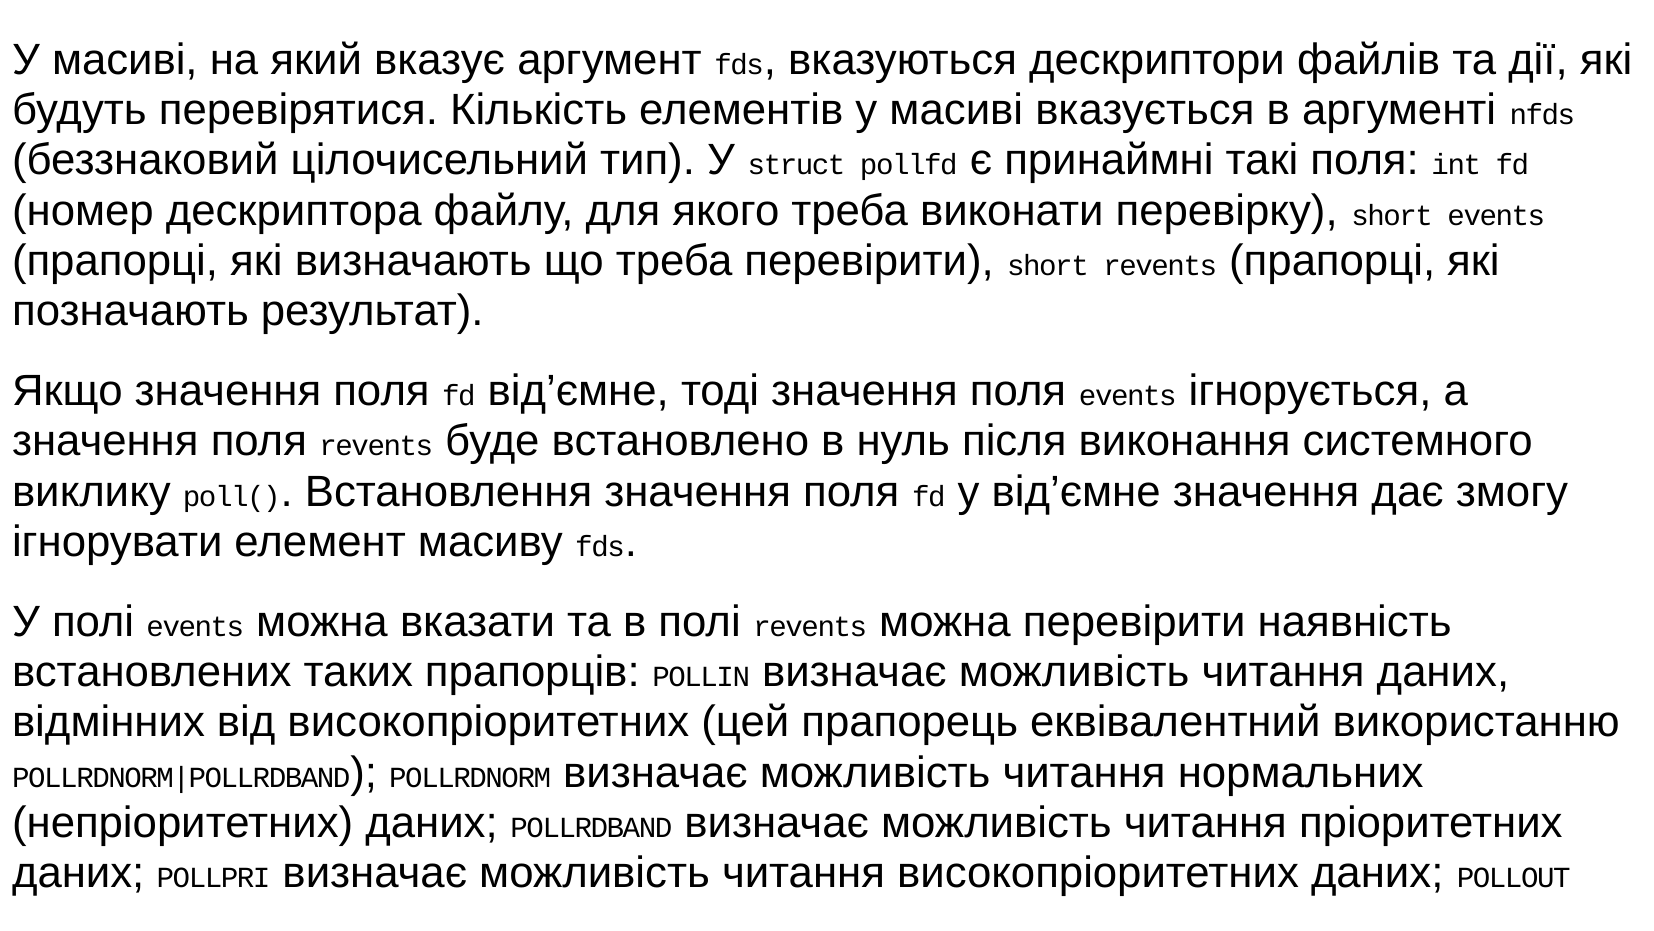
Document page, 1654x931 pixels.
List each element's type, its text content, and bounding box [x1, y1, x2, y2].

text У полі events можна вказати та в полі revents можна перевірити наявність встановлених таких прапорців: POLLIN визначає можливість читання даних, відмінних від високопріоритетних (цей прапорець еквівалентний використанню POLLRDNORM|POLLRDBAND); POLLRDNORM визначає можливість читання нормальних (непріоритетних) даних; POLLRDBAND визначає можливість читання пріоритетних даних; POLLPRI визначає можливість читання високопріоритетних даних; POLLOUT [12, 595, 1642, 897]
text Якщо значення поля fd від’ємне, тоді значення поля events ігнорується, а значення поля revents буде встановлено в нуль після виконання системного виклику poll(). Встановлення значення поля fd у від’ємне значення дає змогу ігнорувати елемент масиву fds. [12, 364, 1642, 566]
text У масиві, на який вказує аргумент fds, вказуються дескриптори файлів та дії, які будуть перевірятися. Кількість елементів у масиві вказується в аргументі nfds (беззнаковий цілочисельний тип). У struct pollfd є принаймні такі поля: int fd (номер дескриптора файлу, для якого треба виконати перевірку), short events (прапорці, які визначають що треба перевірити), short revents (прапорці, які позначають результат). [12, 33, 1642, 335]
